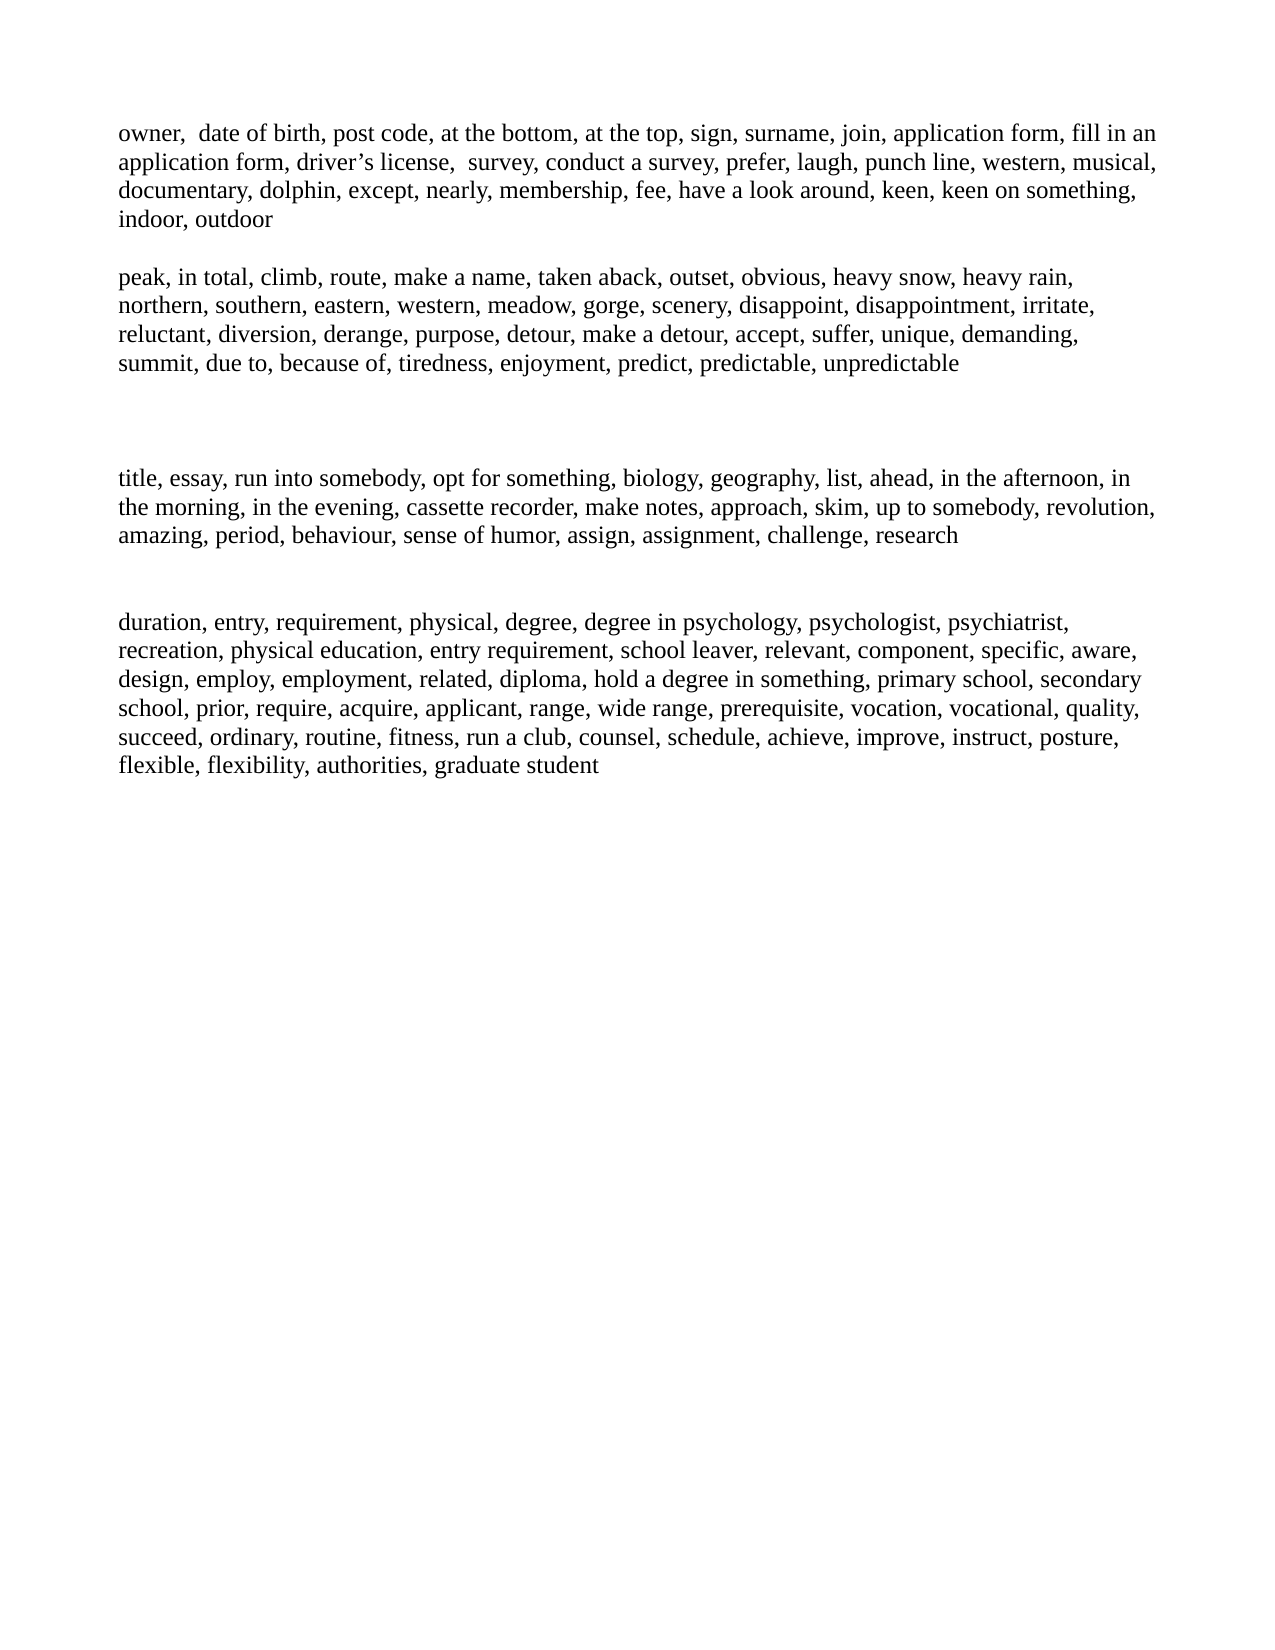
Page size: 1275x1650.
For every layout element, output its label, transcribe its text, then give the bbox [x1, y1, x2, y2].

text owner, date of birth, post code, at the bottom, at the top, sign, surname, join, application form, fill in an application form, driver’s license, survey, conduct a survey, prefer, laugh, punch line, western, musical, documentary, dolphin, except, nearly, membership, fee, have a look around, keen, keen on something, indoor, outdoor [118, 118, 1157, 233]
text title, essay, run into somebody, opt for something, biology, geography, list, ahead, in the afternoon, in the morning, in the evening, cassette recorder, make notes, approach, skim, up to somebody, revolution, amazing, period, behaviour, sense of humor, assign, assignment, challenge, research [118, 463, 1157, 549]
text peak, in total, climb, route, make a name, taken aback, outset, obvious, heavy snow, heavy rain, northern, southern, eastern, western, meadow, gorge, scenery, disappoint, disappointment, irritate, reluctant, diversion, derange, purpose, detour, make a detour, accept, suffer, unique, demanding, summit, due to, because of, tiredness, enjoyment, predict, predictable, unpredictable [118, 262, 1157, 377]
text duration, entry, requirement, physical, degree, degree in psychology, psychologist, psychiatrist, recreation, physical education, entry requirement, school leaver, relevant, component, specific, aware, design, employ, employment, related, diploma, hold a degree in something, primary school, secondary school, prior, require, acquire, applicant, range, wide range, prerequisite, vocation, vocational, quality, succeed, ordinary, routine, fitness, run a club, counsel, schedule, achieve, improve, instruct, posture, flexible, flexibility, authorities, graduate student [118, 607, 1157, 779]
